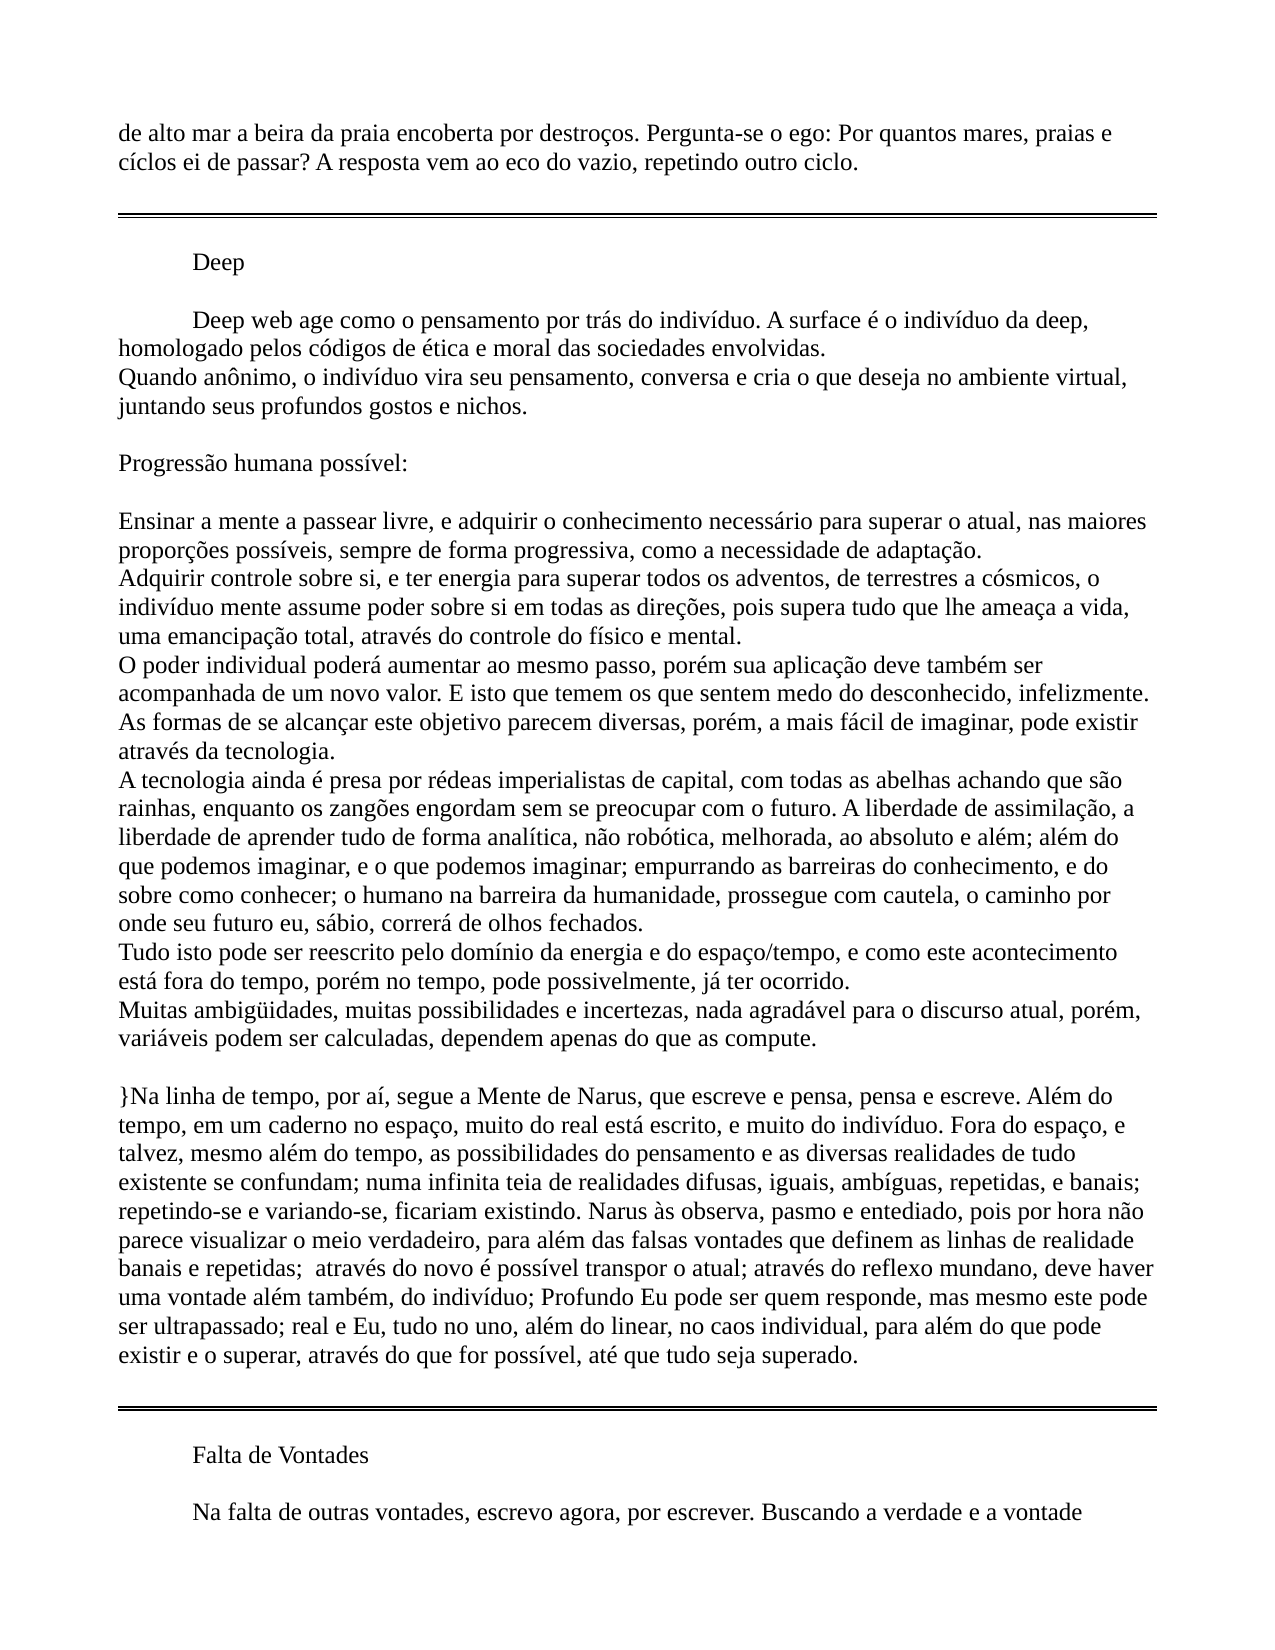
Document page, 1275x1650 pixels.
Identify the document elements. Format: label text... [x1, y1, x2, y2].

text Quando anônimo, o indivíduo vira seu pensamento, conversa e cria o que deseja no ambiente virtual, juntando seus profundos gostos e nichos. [118, 362, 1157, 420]
text O poder individual poderá aumentar ao mesmo passo, porém sua aplicação deve também ser acompanhada de um novo valor. E isto que temem os que sentem medo do desconhecido, infelizmente. [118, 650, 1157, 707]
text Deep web age como o pensamento por trás do indivíduo. A surface é o indivíduo da deep, homologado pelos códigos de ética e moral das sociedades envolvidas. [118, 305, 1157, 362]
text }Na linha de tempo, por aí, segue a Mente de Narus, que escreve e pensa, pensa e escreve. Além do tempo, em um caderno no espaço, muito do real está escrito, e muito do indivíduo. Fora do espaço, e talvez, mesmo além do tempo, as possibilidades do pensamento e as diversas realidades de tudo existente se confundam; numa infinita teia de realidades difusas, iguais, ambíguas, repetidas, e banais; repetindo-se e variando-se, ficariam existindo. Narus às observa, pasmo e entediado, pois por hora não parece visualizar o meio verdadeiro, para além das falsas vontades que definem as linhas de realidade banais e repetidas; através do novo é possível transpor o atual; através do reflexo mundano, deve haver uma vontade além também, do indivíduo; Profundo Eu pode ser quem responde, mas mesmo este pode ser ultrapassado; real e Eu, tudo no uno, além do linear, no caos individual, para além do que pode existir e o superar, através do que for possível, até que tudo seja superado. [118, 1081, 1157, 1368]
text de alto mar a beira da praia encoberta por destroços. Pergunta-se o ego: Por quantos mares, praias e cíclos ei de passar? A resposta vem ao eco do vazio, repetindo outro ciclo. [118, 118, 1157, 176]
text Ensinar a mente a passear livre, e adquirir o conhecimento necessário para superar o atual, nas maiores proporções possíveis, sempre de forma progressiva, como a necessidade de adaptação. [118, 506, 1157, 563]
text Muitas ambigüidades, muitas possibilidades e incertezas, nada agradável para o discurso atual, porém, variáveis podem ser calculadas, dependem apenas do que as compute. [118, 995, 1157, 1052]
text A tecnologia ainda é presa por rédeas imperialistas de capital, com todas as abelhas achando que são rainhas, enquanto os zangões engordam sem se preocupar com o futuro. A liberdade de assimilação, a liberdade de aprender tudo de forma analítica, não robótica, melhorada, ao absoluto e além; além do que podemos imaginar, e o que podemos imaginar; empurrando as barreiras do conhecimento, e do sobre como conhecer; o humano na barreira da humanidade, prossegue com cautela, o caminho por onde seu futuro eu, sábio, correrá de olhos fechados. [118, 765, 1157, 937]
text Tudo isto pode ser reescrito pelo domínio da energia e do espaço/tempo, e como este acontecimento está fora do tempo, porém no tempo, pode possivelmente, já ter ocorrido. [118, 937, 1157, 995]
text Falta de Vontades [118, 1440, 1157, 1469]
text Na falta de outras vontades, escrevo agora, por escrever. Buscando a verdade e a vontade [118, 1497, 1157, 1526]
text As formas de se alcançar este objetivo parecem diversas, porém, a mais fácil de imaginar, pode existir através da tecnologia. [118, 707, 1157, 765]
text Deep [118, 247, 1157, 276]
text Adquirir controle sobre si, e ter energia para superar todos os adventos, de terrestres a cósmicos, o indivíduo mente assume poder sobre si em todas as direções, pois supera tudo que lhe ameaça a vida, uma emancipação total, através do controle do físico e mental. [118, 563, 1157, 650]
text Progressão humana possível: [118, 448, 1157, 477]
